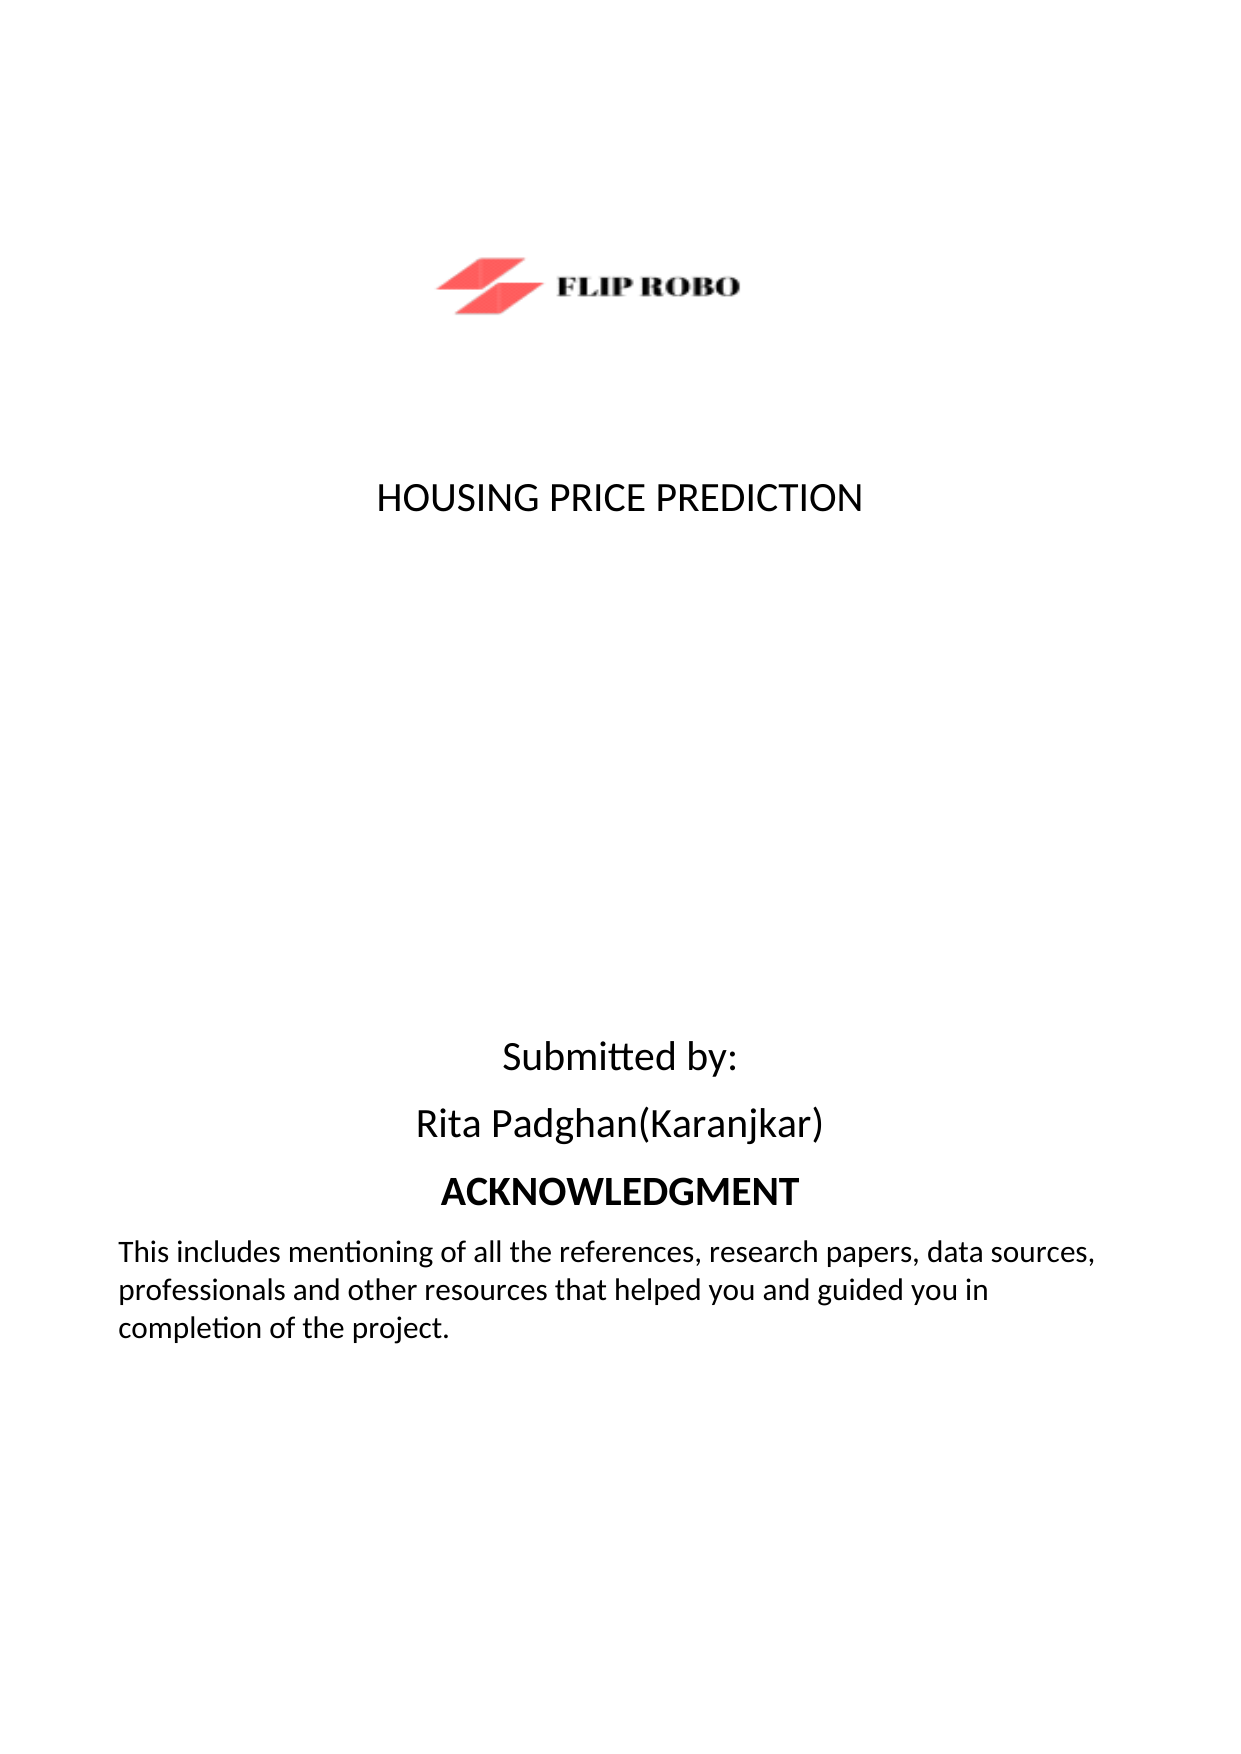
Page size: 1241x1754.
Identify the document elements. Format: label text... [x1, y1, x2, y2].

text Submitted by: [118, 1030, 1122, 1081]
text Rita Padghan(Karanjkar) [118, 1097, 1122, 1148]
text This includes mentioning of all the references, research papers, data sources, professionals and other resources that helped you and guided you in completion of the project. [118, 1232, 1122, 1347]
text HOUSING PRICE PREDICTION [118, 471, 1122, 522]
text ACKNOWLEDGMENT [118, 1165, 1122, 1216]
